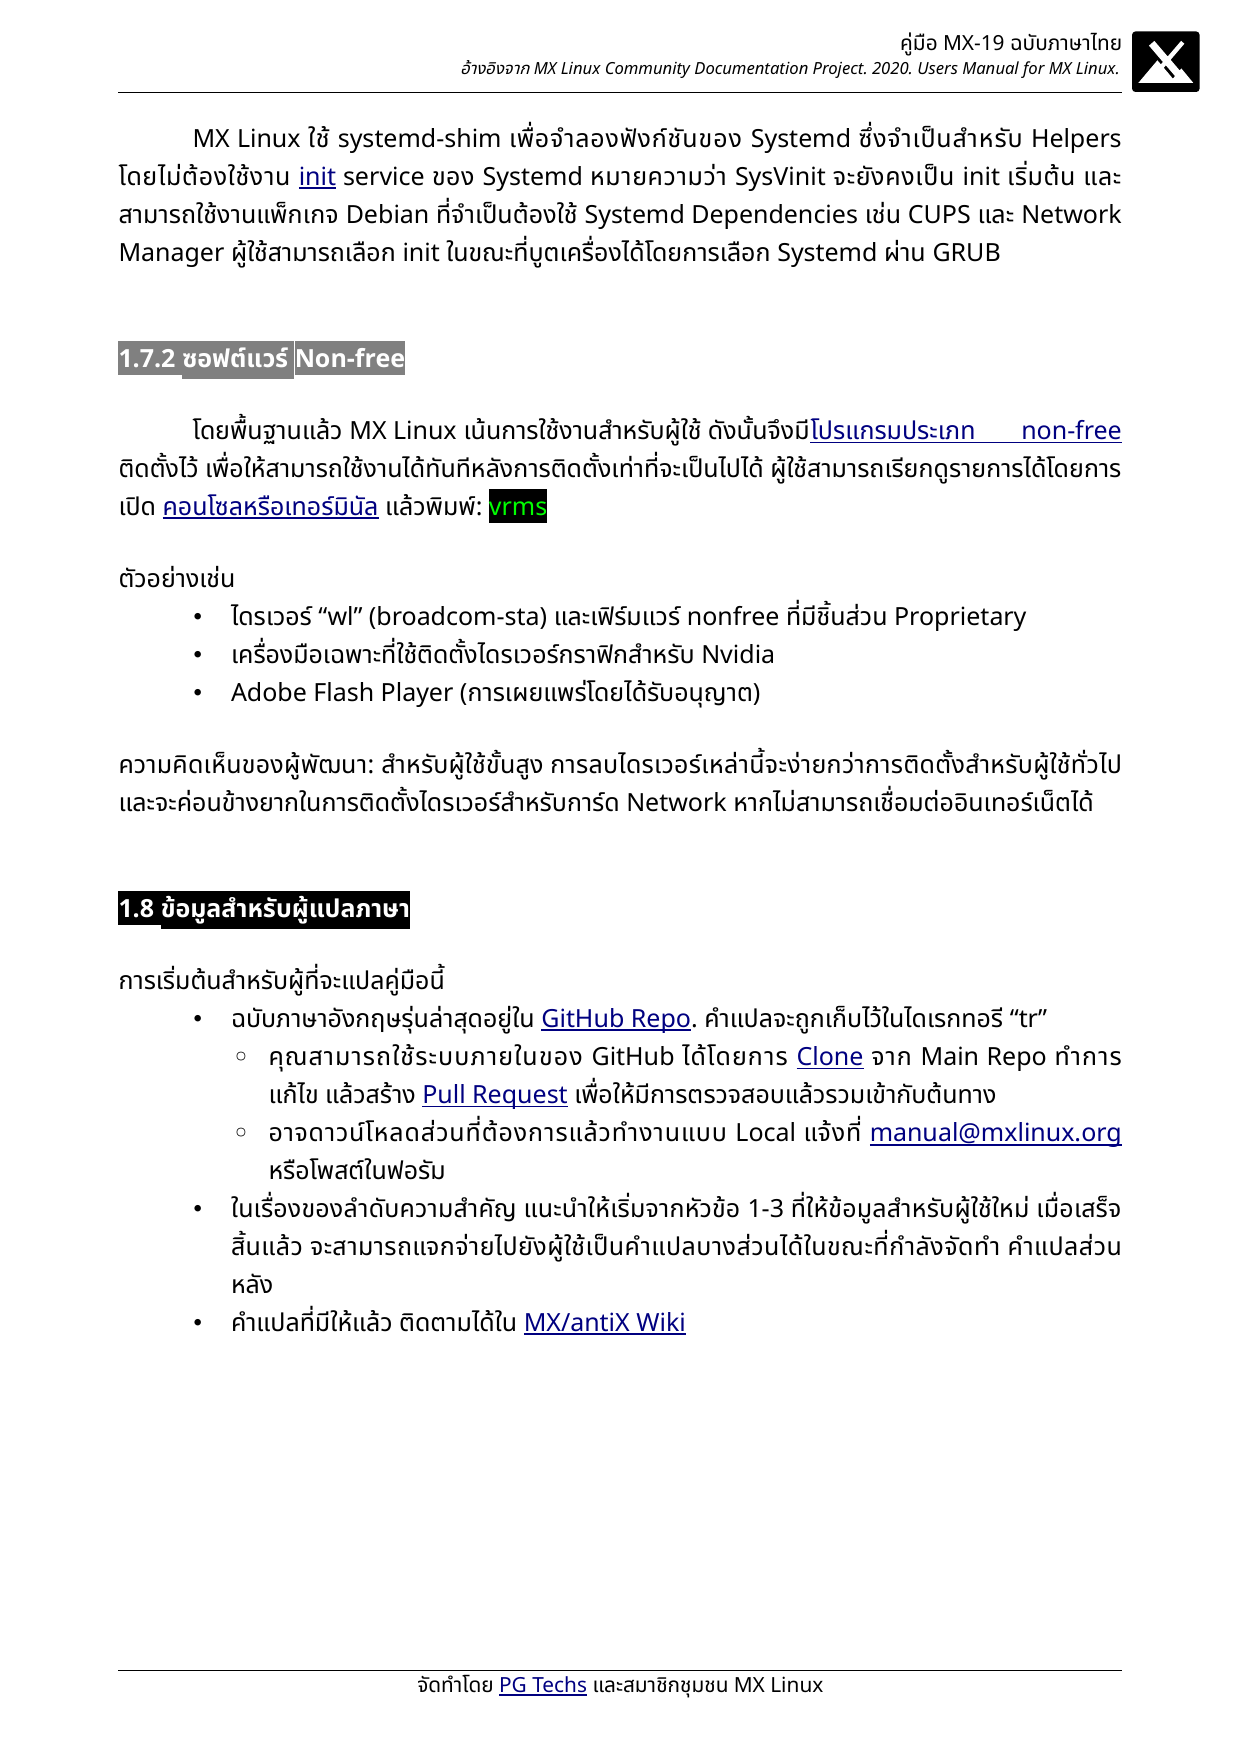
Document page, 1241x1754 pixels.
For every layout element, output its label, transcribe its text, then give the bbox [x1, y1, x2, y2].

text MX Linux ใช้ systemd-shim เพื่อจำลองฟังก์ชันของ Systemd ซึ่งจำเป็นสำหรับ Helpers โดยไม่ต้องใช้งาน init service ของ Systemd หมายความว่า SysVinit จะยังคงเป็น init เริ่มต้น และสามารถใช้งานแพ็กเกจ Debian ที่จำเป็นต้องใช้ Systemd Dependencies เช่น CUPS และ Network Manager ผู้ใช้สามารถเลือก init ในขณะที่บูตเครื่องได้โดยการเลือก Systemd ผ่าน GRUB [118, 121, 1122, 273]
list ฉบับภาษาอังกฤษรุ่นล่าสุดอยู่ใน GitHub Repo. คำแปลจะถูกเก็บไว้ในไดเรกทอรี “tr” [193, 1001, 1122, 1039]
list ไดรเวอร์ “wl” (broadcom-sta) และเฟิร์มแวร์ nonfree ที่มีชิ้นส่วน Proprietary [193, 598, 1122, 637]
text ความคิดเห็นของผู้พัฒนา: สำหรับผู้ใช้ขั้นสูง การลบไดรเวอร์เหล่านี้จะง่ายกว่าการติดตั้งสำหรับผู้ใช้ทั่วไป และจะค่อนข้างยากในการติดตั้งไดรเวอร์สำหรับการ์ด Network หากไม่สามารถเชื่อมต่ออินเทอร์เน็ตได้ [118, 747, 1122, 823]
text 1.7.2 ซอฟต์แวร์ Non-free [118, 341, 1122, 379]
list ในเรื่องของลำดับความสำคัญ แนะนำให้เริ่มจากหัวข้อ 1-3 ที่ให้ข้อมูลสำหรับผู้ใช้ใหม่ เมื่อเสร็จสิ้นแล้ว จะสามารถแจกจ่ายไปยังผู้ใช้เป็นคำแปลบางส่วนได้ในขณะที่กำลังจัดทำ คำแปลส่วนหลัง [193, 1191, 1122, 1304]
text โดยพื้นฐานแล้ว MX Linux เน้นการใช้งานสำหรับผู้ใช้ ดังนั้นจึงมีโปรแกรมประเภท non-free ติดตั้งไว้ เพื่อให้สามารถใช้งานได้ทันทีหลังการติดตั้งเท่าที่จะเป็นไปได้ ผู้ใช้สามารถเรียกดูรายการได้โดยการเปิด คอนโซลหรือเทอร์มินัล แล้วพิมพ์: vrms [118, 413, 1122, 527]
list เครื่องมือเฉพาะที่ใช้ติดตั้งไดรเวอร์กราฟิกสำหรับ Nvidia [193, 637, 1122, 674]
text การเริ่มต้นสำหรับผู้ที่จะแปลคู่มือนี้ [118, 963, 1122, 1001]
text 1.8 ข้อมูลสำหรับผู้แปลภาษา [118, 891, 1122, 929]
list คุณสามารถใช้ระบบภายในของ GitHub ได้โดยการ Clone จาก Main Repo ทำการแก้ไข แล้วสร้าง Pull Request เพื่อให้มีการตรวจสอบแล้วรวมเข้ากับต้นทาง [231, 1039, 1122, 1115]
list อาจดาวน์โหลดส่วนที่ต้องการแล้วทำงานแบบ Local แจ้งที่ manual@mxlinux.org หรือโพสต์ในฟอรัม [231, 1115, 1122, 1191]
list คำแปลที่มีให้แล้ว ติดตามได้ใน MX/antiX Wiki [193, 1304, 1122, 1342]
list Adobe Flash Player (การเผยแพร่โดยได้รับอนุญาต) [193, 674, 1122, 713]
text ตัวอย่างเช่น [118, 561, 1122, 598]
